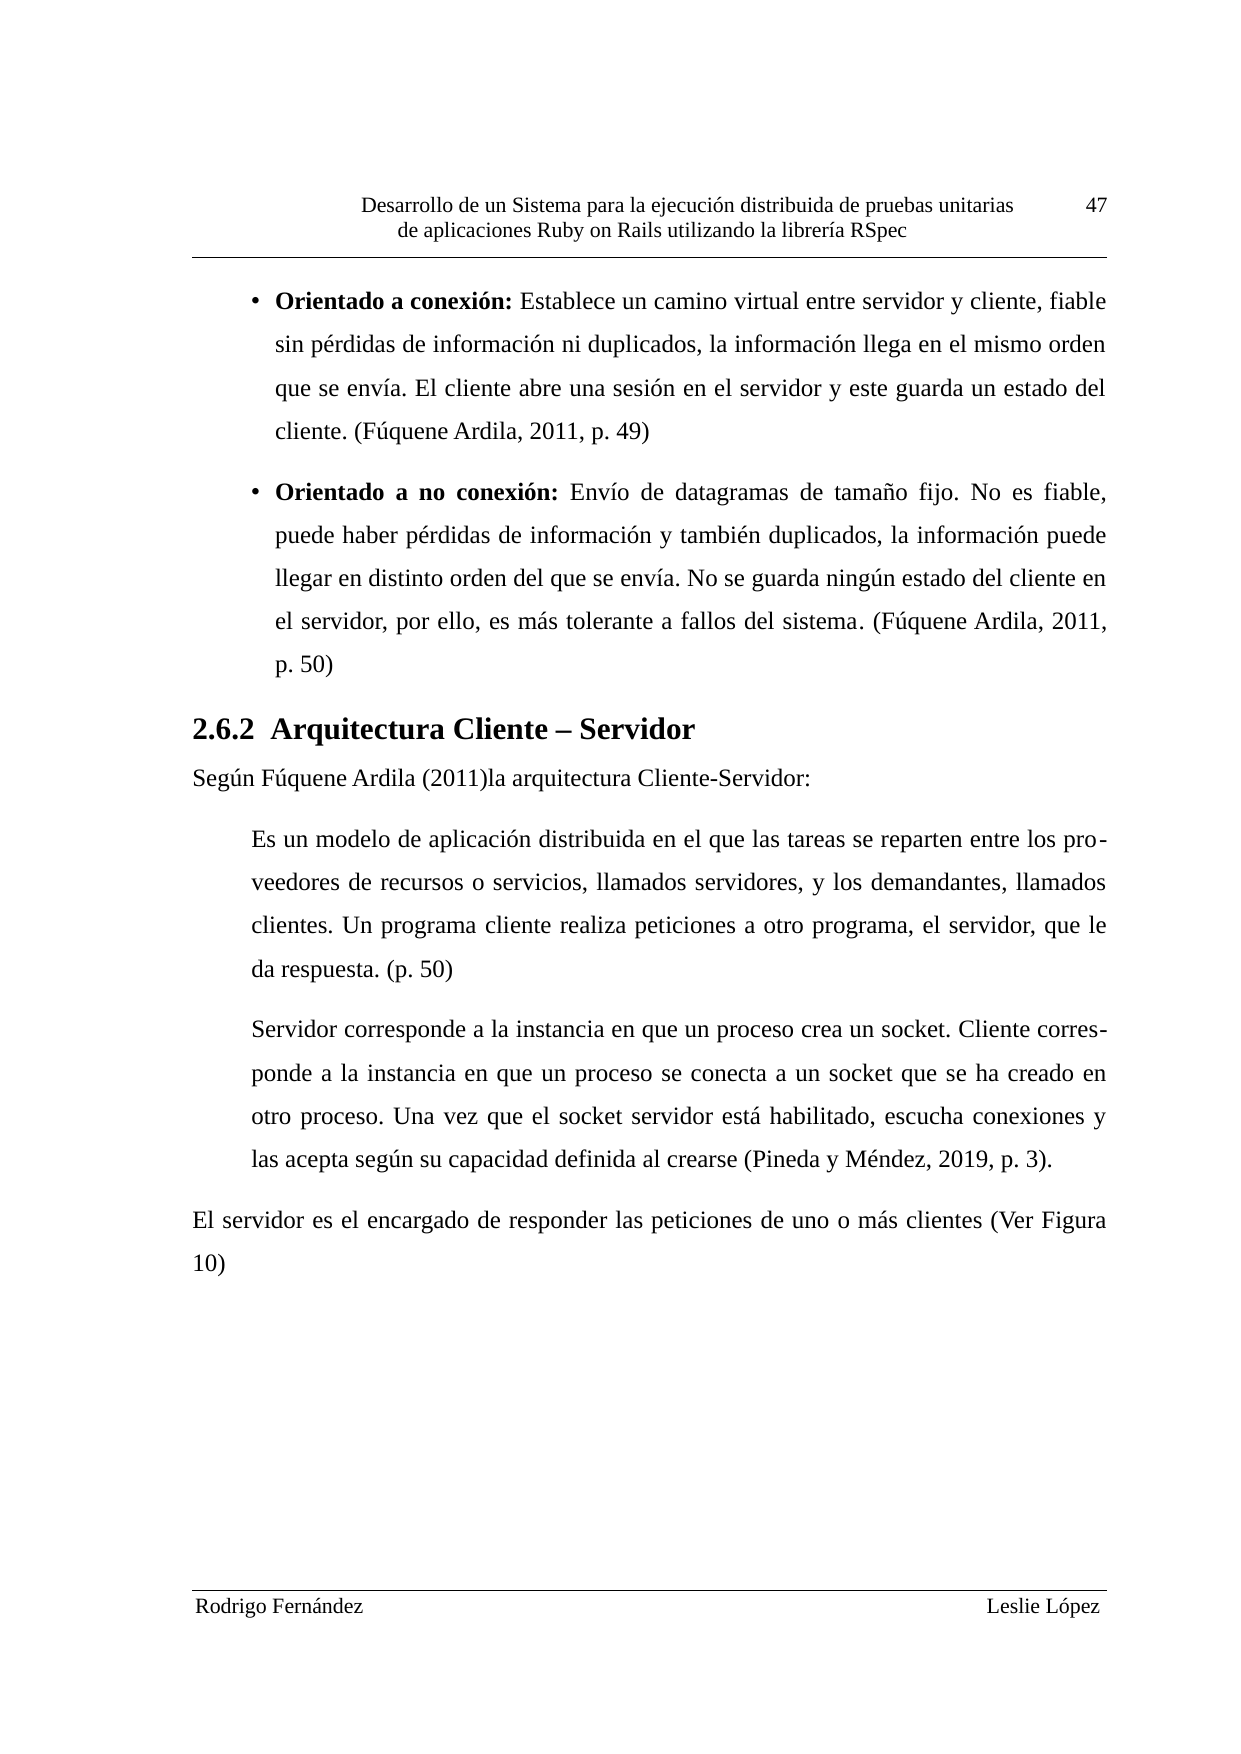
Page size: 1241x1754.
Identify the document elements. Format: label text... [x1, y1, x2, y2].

list Orientado a no conexión: Envío de datagramas de tamaño fijo. No es fiable, puede haber pérdidas de información y también duplicados, la información puede llegar en distinto orden del que se envía. No se guarda ningún estado del cliente en el servidor, por ello, es más tolerante a fallos del sistema. (Fúquene Ardila, 2011, p. 50)⁠ [251, 477, 1107, 678]
text Según Fúquene Ardila (2011)⁠la arquitectura Cliente-Servidor: [192, 763, 1107, 792]
subtitle Arquitectura cliente – servidor [192, 710, 1107, 746]
text Servidor corresponde a la instancia en que un proceso crea un socket. Cliente corres­ponde a la instancia en que un proceso se conecta a un socket que se ha creado en otro proceso. Una vez que el socket servidor está habilitado, escucha conexiones y las acepta según su capacidad definida al crearse (Pineda y Méndez, 2019, p. 3).⁠⁠ [251, 1014, 1107, 1173]
text Es un modelo de aplicación distribuida en el que las tareas se reparten entre los pro­veedores de recursos o servicios, llamados servidores, y los demandantes, llamados clientes. Un programa cliente realiza peticiones a otro programa, el servidor, que le da respuesta. (p. 50)⁠ [251, 824, 1107, 982]
list Orientado a conexión: Establece un camino virtual entre servidor y cliente, fiable sin pérdidas de información ni duplicados, la información llega en el mismo orden que se envía. El cliente abre una sesión en el servidor y este guarda un estado del cliente. (Fúquene Ardila, 2011, p. 49)⁠ [251, 286, 1107, 444]
text El servidor es el encargado de responder las peticiones de uno o más clientes (Ver Figura 10) [192, 1205, 1107, 1277]
